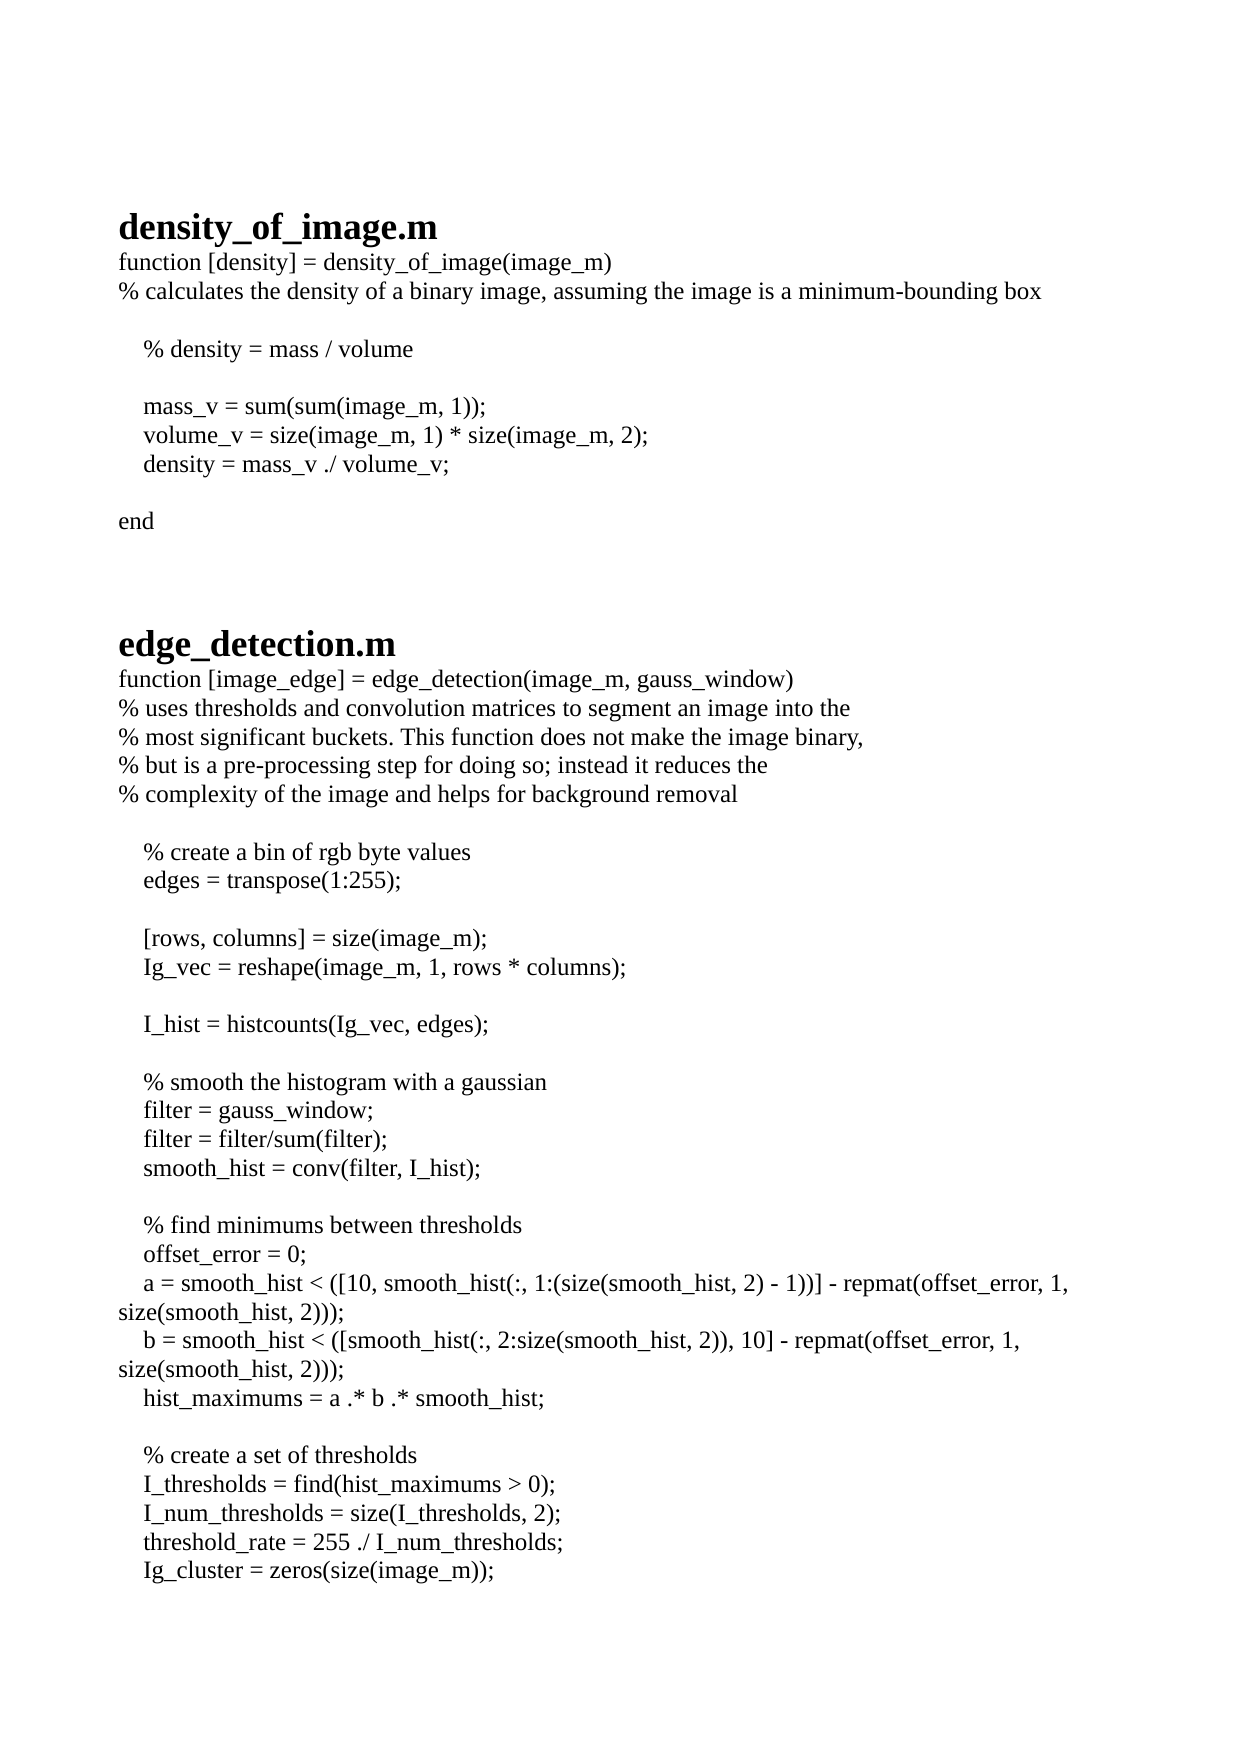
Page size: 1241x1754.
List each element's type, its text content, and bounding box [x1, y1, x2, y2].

text mass_v = sum(sum(image_m, 1)); [118, 391, 1122, 420]
text edges = transpose(1:255); [118, 866, 1122, 894]
text % complexity of the image and helps for background removal [118, 779, 1122, 808]
text [rows, columns] = size(image_m); [118, 923, 1122, 952]
text density_of_image.m [118, 204, 1122, 247]
text % but is a pre-processing step for doing so; instead it reduces the [118, 751, 1122, 779]
text % density = mass / volume [118, 334, 1122, 362]
text Ig_cluster = zeros(size(image_m)); [118, 1556, 1122, 1584]
text % uses thresholds and convolution matrices to segment an image into the [118, 693, 1122, 722]
text b = smooth_hist < ([smooth_hist(:, 2:size(smooth_hist, 2)), 10] - repmat(offset_error, 1, size(smooth_hist, 2))); [118, 1326, 1122, 1383]
text % most significant buckets. This function does not make the image binary, [118, 722, 1122, 751]
text % create a set of thresholds [118, 1441, 1122, 1469]
text filter = filter/sum(filter); [118, 1124, 1122, 1153]
text Ig_vec = reshape(image_m, 1, rows * columns); [118, 952, 1122, 981]
text end [118, 506, 1122, 535]
text volume_v = size(image_m, 1) * size(image_m, 2); [118, 420, 1122, 449]
text function [density] = density_of_image(image_m) [118, 247, 1122, 276]
text offset_error = 0; [118, 1239, 1122, 1268]
text smooth_hist = conv(filter, I_hist); [118, 1153, 1122, 1182]
text function [image_edge] = edge_detection(image_m, gauss_window) [118, 664, 1122, 693]
text % create a bin of rgb byte values [118, 837, 1122, 866]
text I_thresholds = find(hist_maximums > 0); [118, 1469, 1122, 1498]
text I_hist = histcounts(Ig_vec, edges); [118, 1009, 1122, 1038]
text % find minimums between thresholds [118, 1211, 1122, 1239]
text I_num_thresholds = size(I_thresholds, 2); [118, 1498, 1122, 1527]
text a = smooth_hist < ([10, smooth_hist(:, 1:(size(smooth_hist, 2) - 1))] - repmat(offset_error, 1, size(smooth_hist, 2))); [118, 1268, 1122, 1326]
text threshold_rate = 255 ./ I_num_thresholds; [118, 1527, 1122, 1556]
text hist_maximums = a .* b .* smooth_hist; [118, 1383, 1122, 1412]
text % smooth the histogram with a gaussian [118, 1067, 1122, 1096]
text density = mass_v ./ volume_v; [118, 449, 1122, 477]
text % calculates the density of a binary image, assuming the image is a minimum-bounding box [118, 276, 1122, 305]
text edge_detection.m [118, 621, 1122, 664]
text filter = gauss_window; [118, 1096, 1122, 1124]
